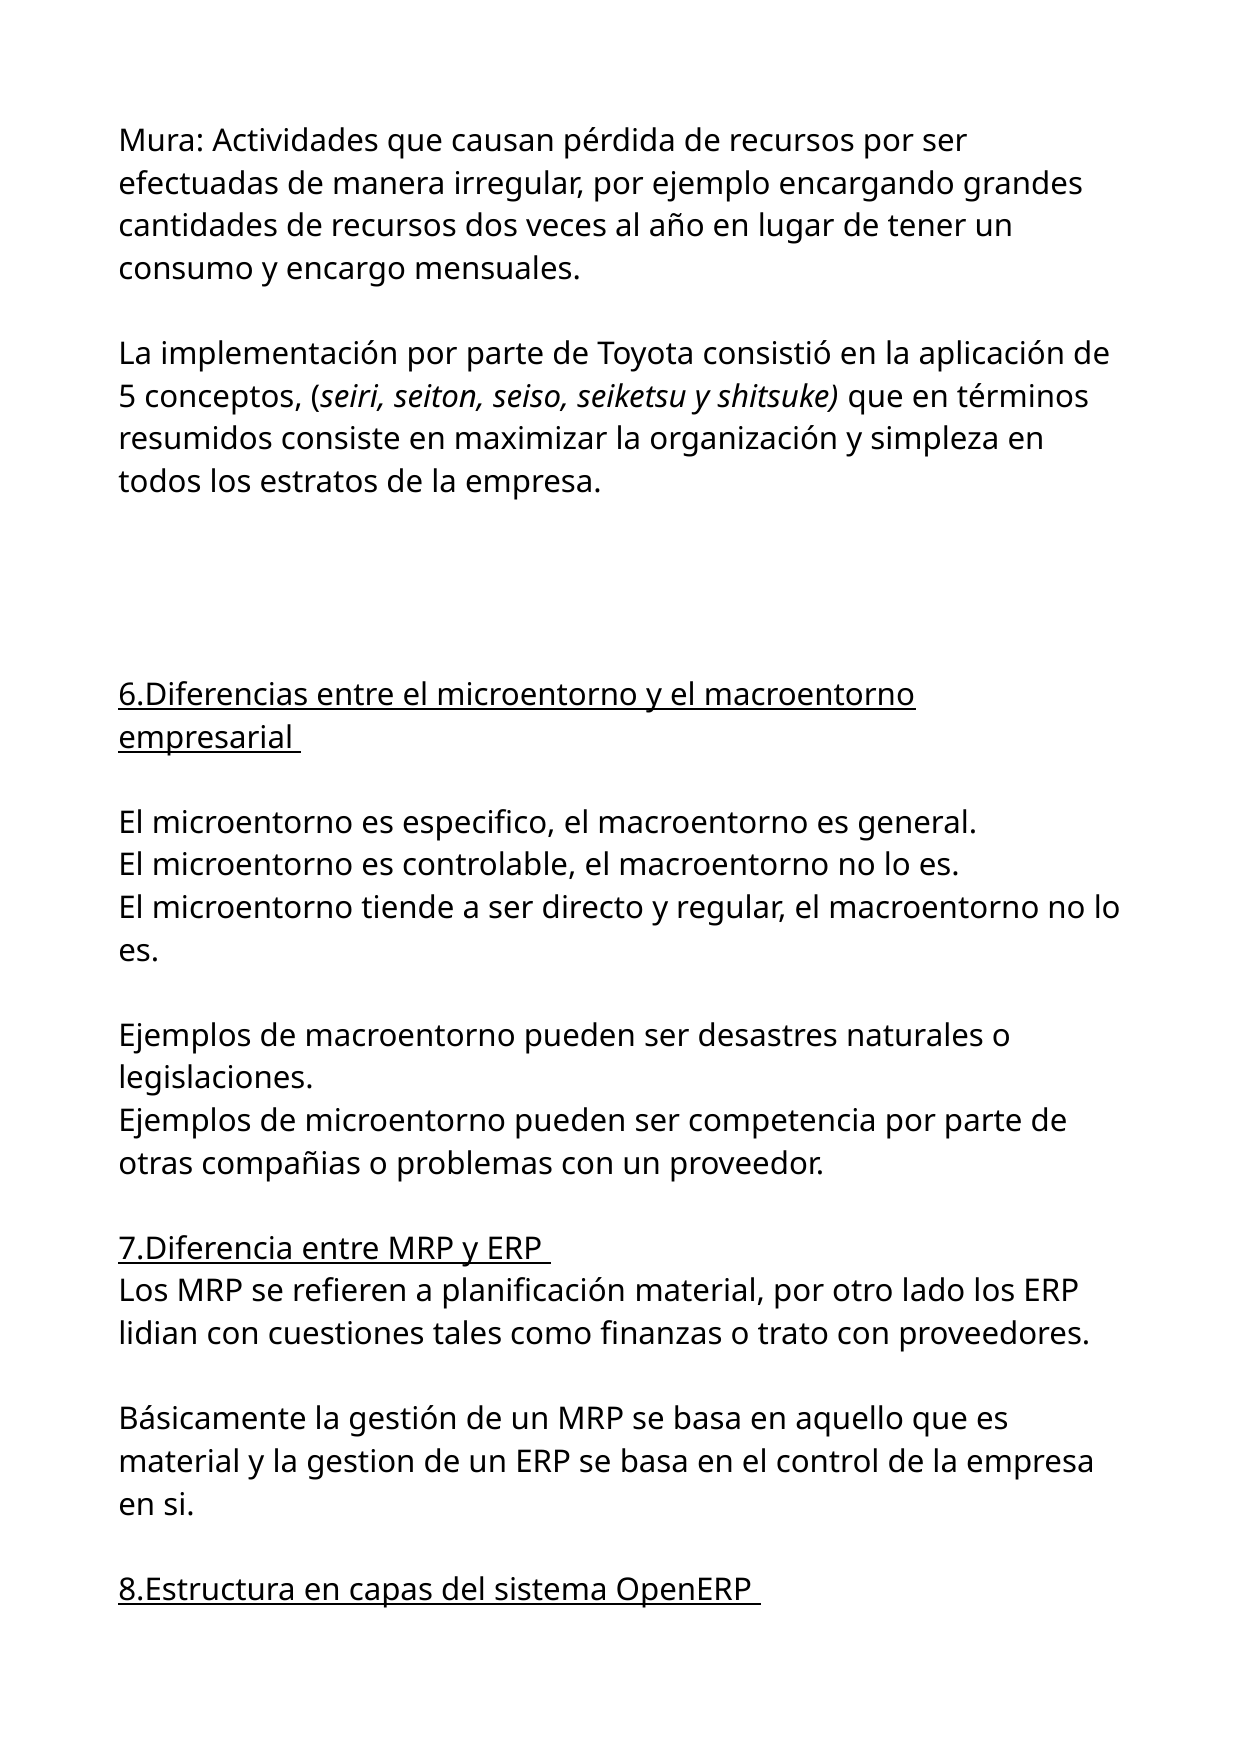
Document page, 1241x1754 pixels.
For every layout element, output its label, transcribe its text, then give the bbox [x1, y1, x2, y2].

text Mura: Actividades que causan pérdida de recursos por ser efectuadas de manera irregular, por ejemplo encargando grandes cantidades de recursos dos veces al año en lugar de tener un consumo y encargo mensuales. [118, 118, 1122, 288]
text empresarial [118, 714, 1122, 757]
text 8.Estructura en capas del sistema OpenERP [118, 1567, 1122, 1609]
text Básicamente la gestión de un MRP se basa en aquello que es material y la gestion de un ERP se basa en el control de la empresa en si. [118, 1396, 1122, 1524]
text El microentorno es especifico, el macroentorno es general. [118, 800, 1122, 842]
text Ejemplos de microentorno pueden ser competencia por parte de otras compañias o problemas con un proveedor. [118, 1098, 1122, 1183]
text Los MRP se refieren a planificación material, por otro lado los ERP lidian con cuestiones tales como finanzas o trato con proveedores. [118, 1268, 1122, 1354]
text 6.Diferencias entre el microentorno y el macroentorno [118, 672, 1122, 714]
text La implementación por parte de Toyota consistió en la aplicación de 5 conceptos, (seiri, seiton, seiso, seiketsu y shitsuke) que en términos resumidos consiste en maximizar la organización y simpleza en todos los estratos de la empresa. [118, 331, 1122, 502]
text El microentorno es controlable, el macroentorno no lo es. [118, 842, 1122, 885]
text Ejemplos de macroentorno pueden ser desastres naturales o legislaciones. [118, 1013, 1122, 1098]
text El microentorno tiende a ser directo y regular, el macroentorno no lo es. [118, 885, 1122, 970]
text 7.Diferencia entre MRP y ERP [118, 1226, 1122, 1268]
